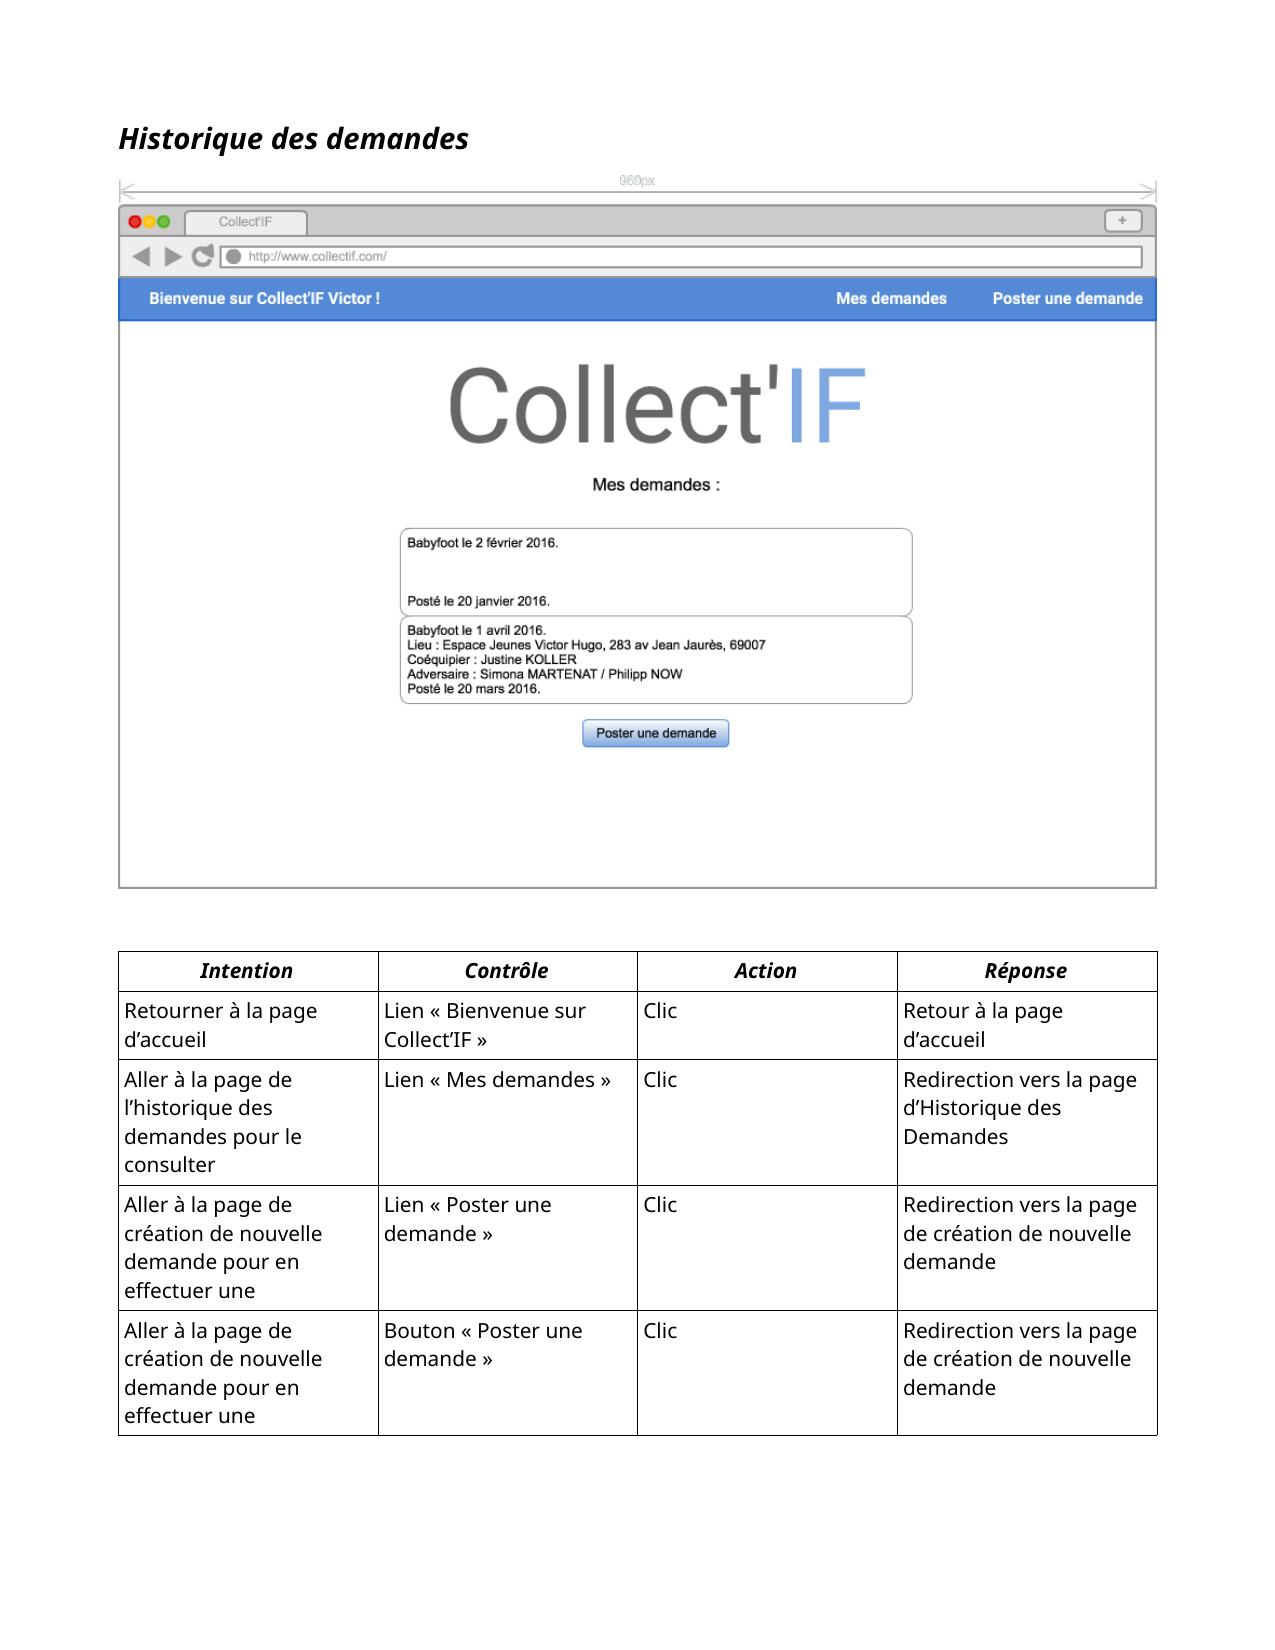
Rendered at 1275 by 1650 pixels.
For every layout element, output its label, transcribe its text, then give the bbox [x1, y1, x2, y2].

table_cell Clic [638, 992, 897, 1059]
table_cell Lien « Mes demandes » [379, 1060, 637, 1184]
picture [118, 170, 1157, 889]
table_cell Redirection vers la page d’Historique des Demandes [898, 1060, 1157, 1184]
table_header Réponse [898, 952, 1157, 991]
table_cell Redirection vers la page de création de nouvelle demande [898, 1311, 1157, 1435]
table_cell Aller à la page de création de nouvelle demande pour en effectuer une [119, 1311, 378, 1435]
table_cell Retourner à la page d’accueil [119, 992, 378, 1059]
table_header Action [638, 952, 897, 991]
table_header Intention [119, 952, 378, 991]
table_cell Lien « Poster une demande » [379, 1186, 637, 1310]
table_cell Clic [638, 1060, 897, 1184]
subtitle Historique des demandes [118, 118, 1157, 158]
table_cell Aller à la page de création de nouvelle demande pour en effectuer une [119, 1186, 378, 1310]
table_cell Clic [638, 1186, 897, 1310]
table_header Contrôle [379, 952, 637, 991]
table_cell Redirection vers la page de création de nouvelle demande [898, 1186, 1157, 1310]
table_cell Lien « Bienvenue sur Collect’IF » [379, 992, 637, 1059]
table_cell Bouton « Poster une demande » [379, 1311, 637, 1435]
table_cell Retour à la page d’accueil [898, 992, 1157, 1059]
table_cell Aller à la page de l’historique des demandes pour le consulter [119, 1060, 378, 1184]
table_cell Clic [638, 1311, 897, 1435]
